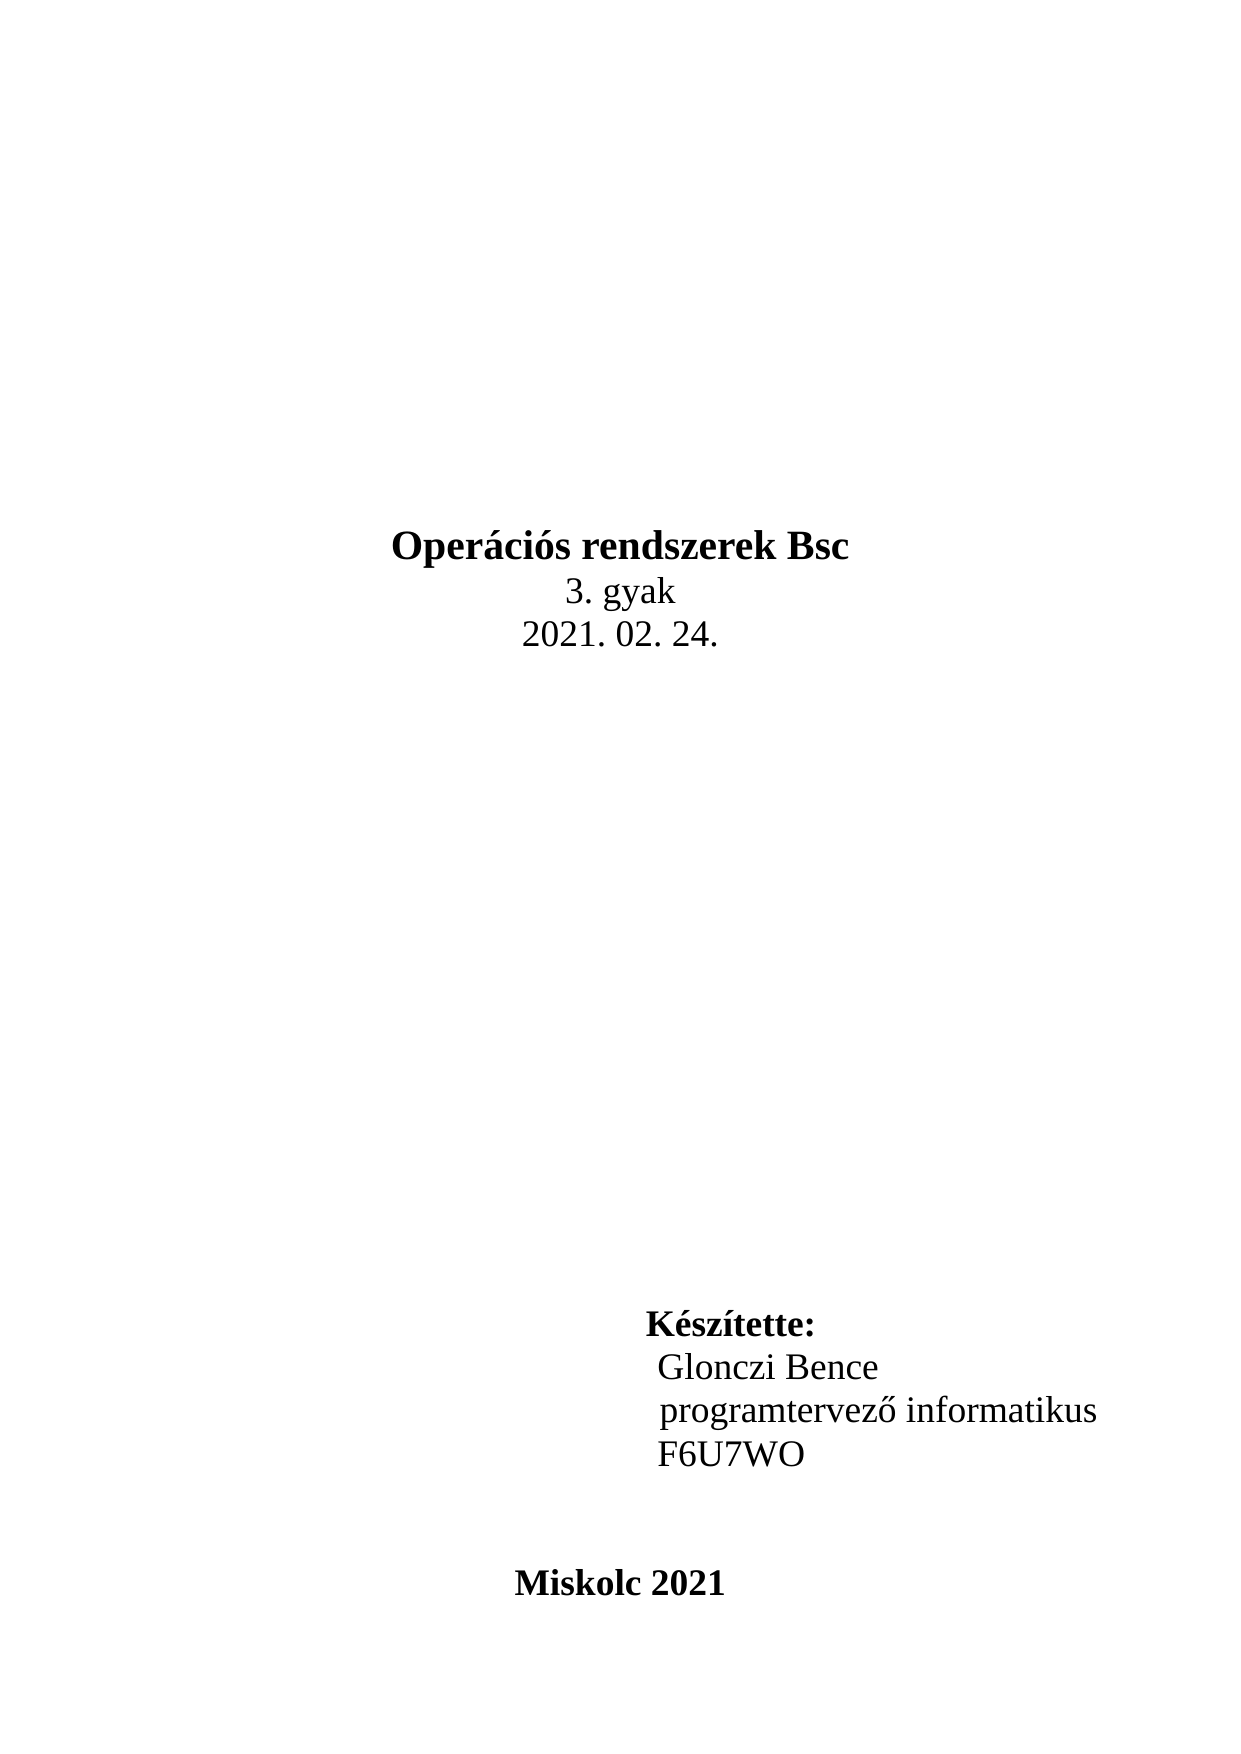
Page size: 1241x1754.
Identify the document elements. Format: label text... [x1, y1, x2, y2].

text 2021. 02. 24. [118, 612, 1122, 655]
text 3. gyak [118, 568, 1122, 612]
text F6U7WO [118, 1431, 1122, 1474]
text Glonczi Bence [118, 1345, 1122, 1388]
text Miskolc 2021 [118, 1560, 1122, 1603]
text programtervező informatikus [118, 1388, 1122, 1431]
text Készítette: [118, 1302, 1122, 1345]
text Operációs rendszerek Bsc [118, 521, 1122, 568]
